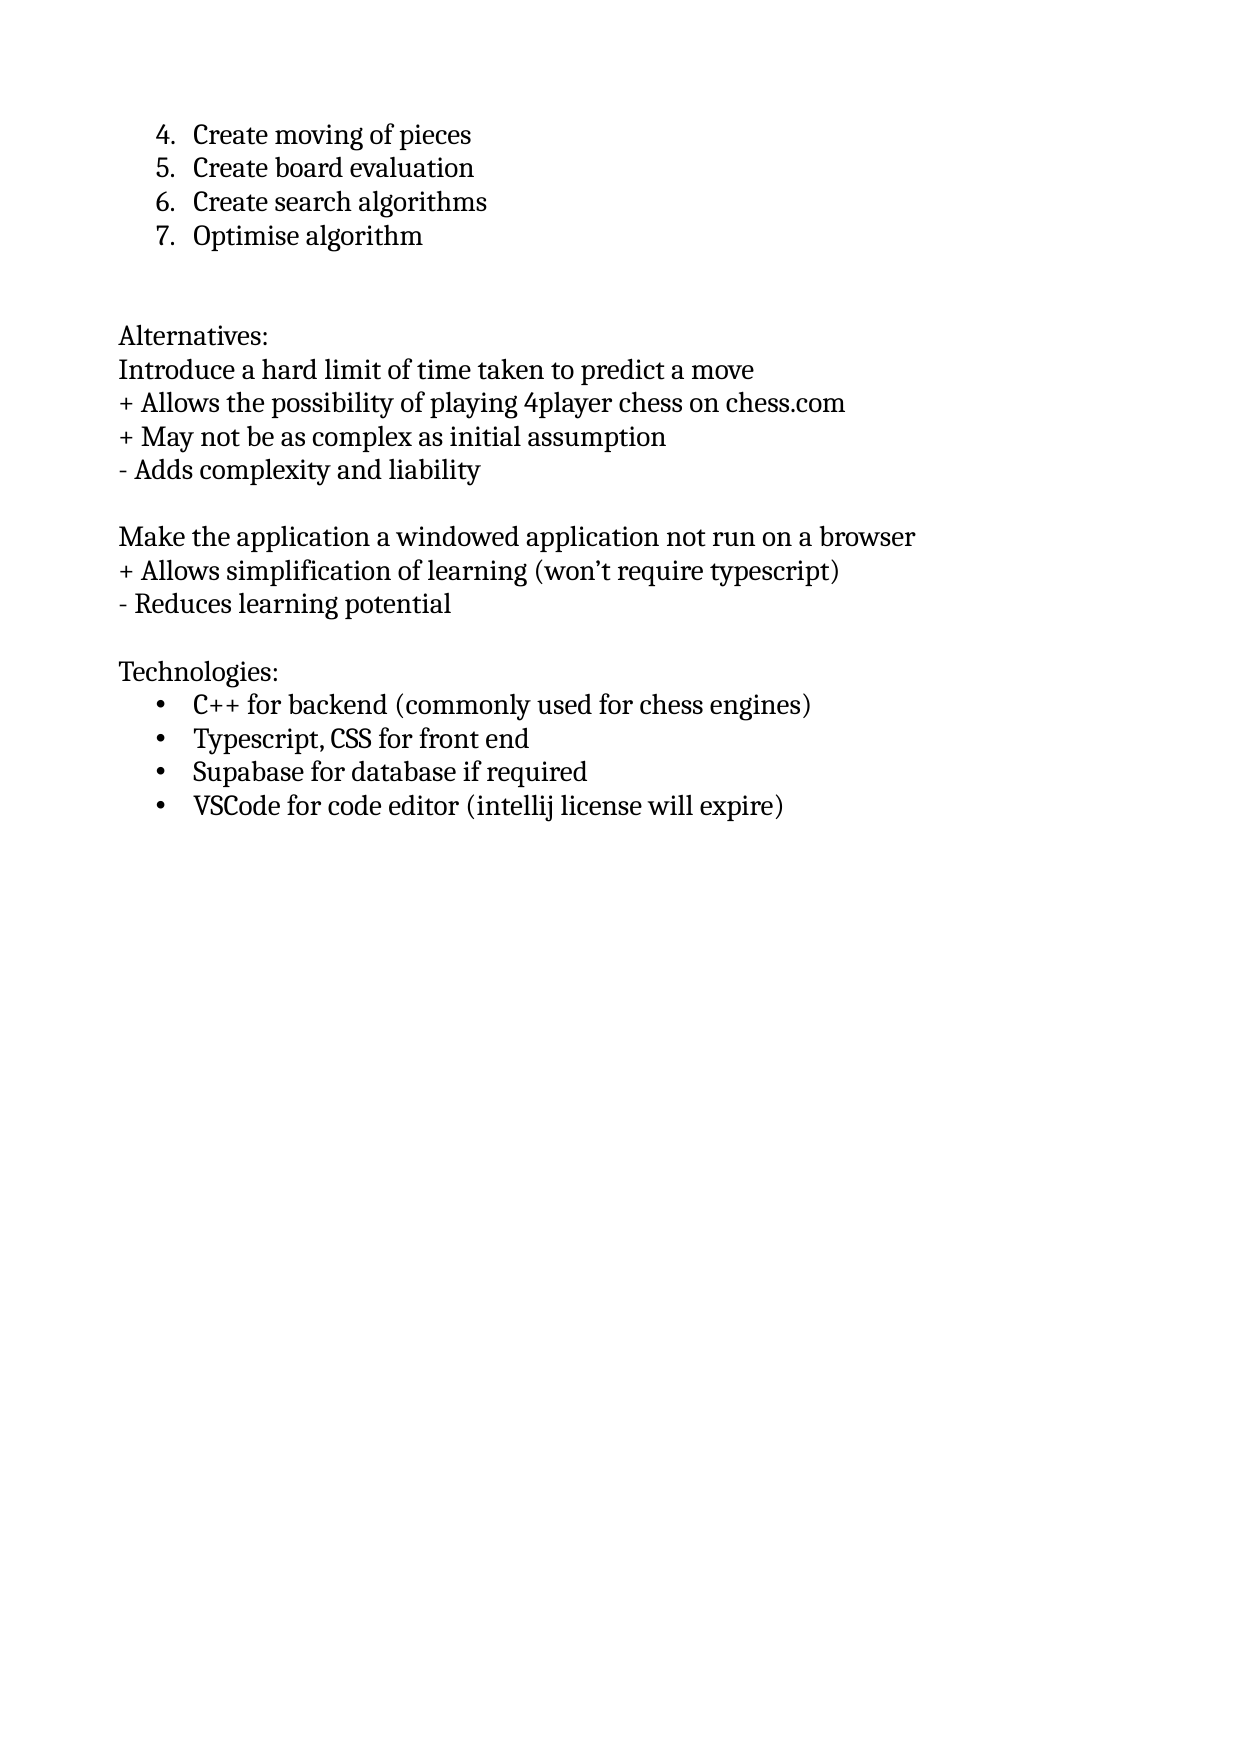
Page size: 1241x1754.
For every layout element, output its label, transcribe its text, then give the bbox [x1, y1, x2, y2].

text Technologies: [118, 655, 1122, 688]
list Create board evaluation [156, 152, 1122, 185]
text + Allows the possibility of playing 4player chess on chess.com [118, 386, 1122, 420]
text - Adds complexity and liability [118, 453, 1122, 487]
list Typescript, CSS for front end [156, 722, 1122, 755]
list C++ for backend (commonly used for chess engines) [156, 688, 1122, 722]
text Introduce a hard limit of time taken to predict a move [118, 353, 1122, 386]
list Create search algorithms [156, 185, 1122, 219]
list Supabase for database if required [156, 755, 1122, 789]
text Alternatives: [118, 319, 1122, 353]
list Optimise algorithm [156, 219, 1122, 252]
text Make the application a windowed application not run on a browser + Allows simplification of learning (won’t require typescript) [118, 521, 1122, 588]
text - Reduces learning potential [118, 588, 1122, 621]
list VSCode for code editor (intellij license will expire) [156, 789, 1122, 822]
list Create moving of pieces [156, 118, 1122, 152]
text + May not be as complex as initial assumption [118, 420, 1122, 453]
